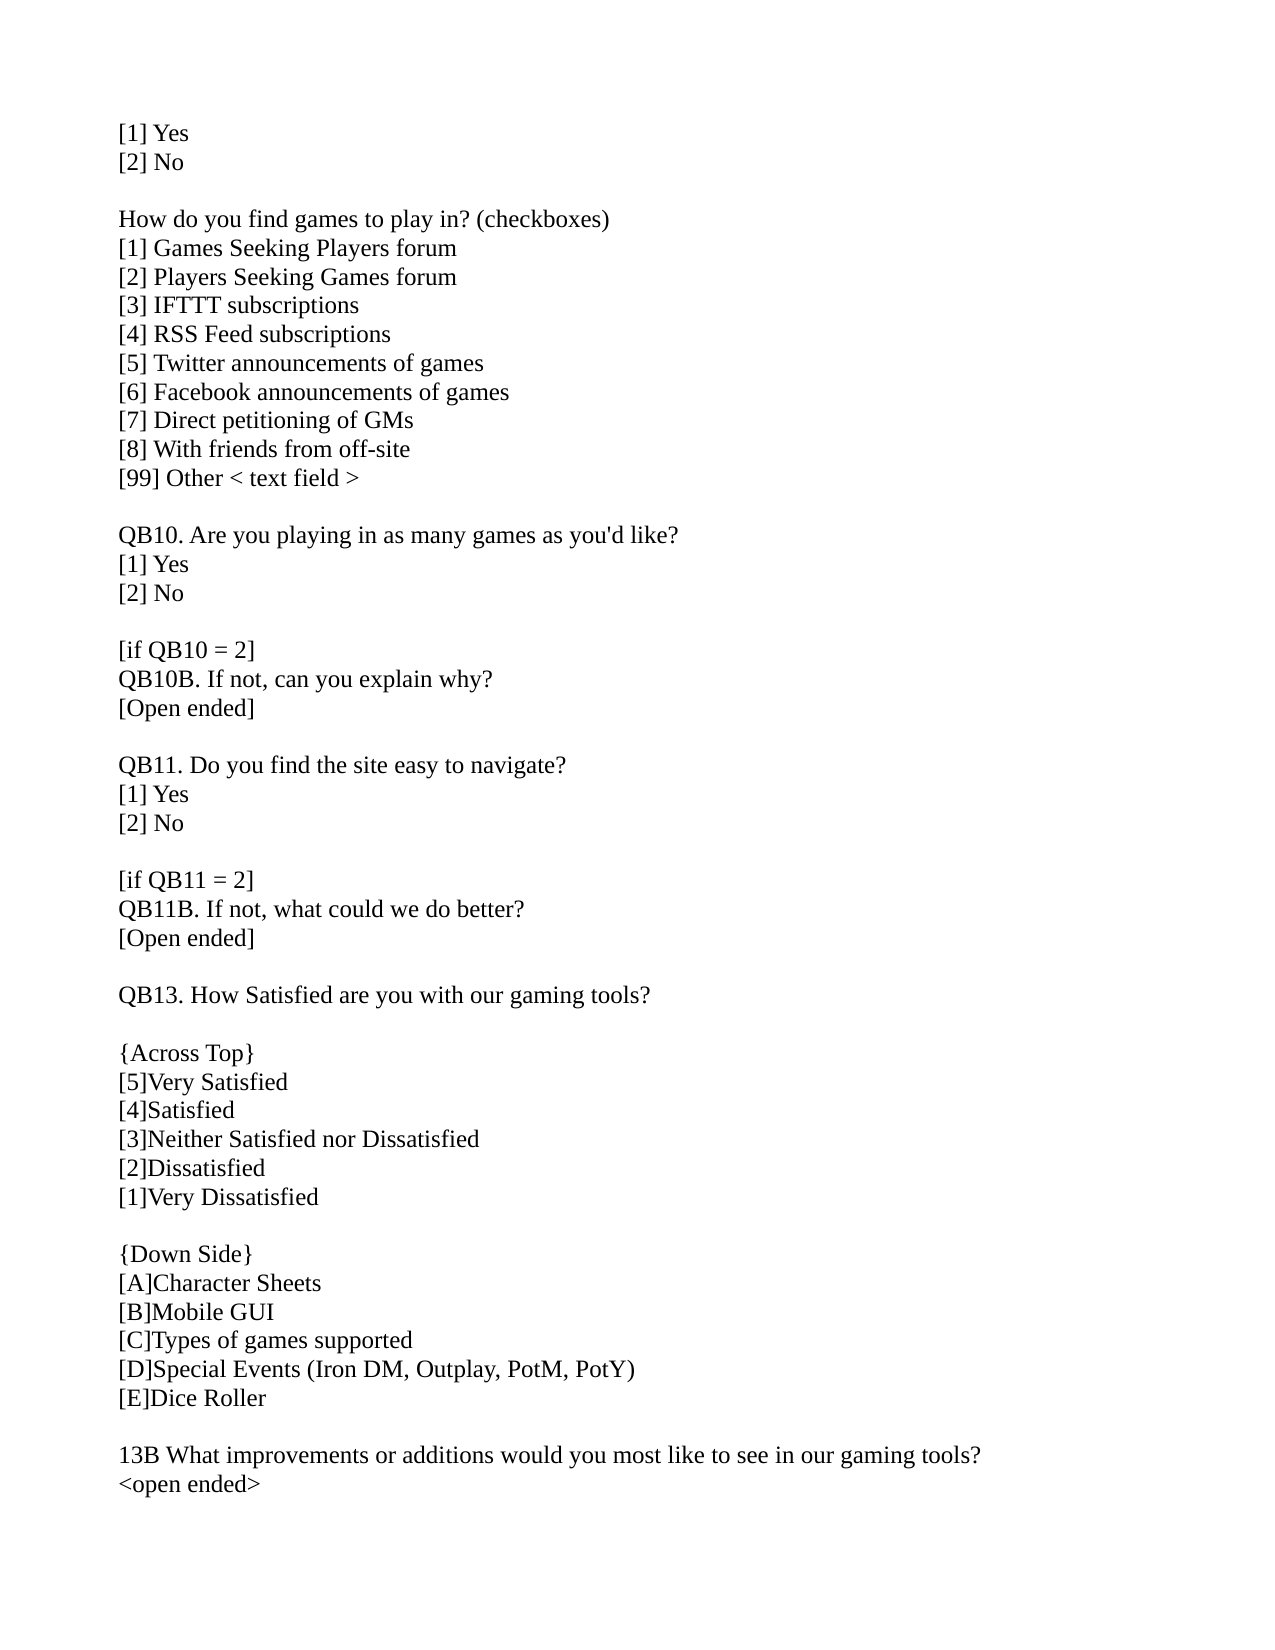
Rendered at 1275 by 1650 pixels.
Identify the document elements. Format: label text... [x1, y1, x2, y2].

text [1] Yes [118, 779, 1157, 808]
text [if QB10 = 2] [118, 636, 1157, 664]
text QB10. Are you playing in as many games as you'd like? [118, 521, 1157, 549]
text {Across Top} [118, 1038, 1157, 1067]
text QB13. How Satisfied are you with our gaming tools? [118, 981, 1157, 1009]
text QB11B. If not, what could we do better? [118, 894, 1157, 923]
text [1]Very Dissatisfied [118, 1182, 1157, 1211]
text [C]Types of games supported [118, 1326, 1157, 1354]
text [6] Facebook announcements of games [118, 377, 1157, 406]
text QB11. Do you find the site easy to navigate? [118, 751, 1157, 779]
text [if QB11 = 2] [118, 866, 1157, 894]
text [3] IFTTT subscriptions [118, 291, 1157, 319]
text 13B What improvements or additions would you most like to see in our gaming tools? [118, 1441, 1157, 1469]
text [E]Dice Roller [118, 1383, 1157, 1412]
text [Open ended] [118, 693, 1157, 722]
text [4] RSS Feed subscriptions [118, 319, 1157, 348]
text [5]Very Satisfied [118, 1067, 1157, 1096]
text [5] Twitter announcements of games [118, 348, 1157, 377]
text [2] Players Seeking Games forum [118, 262, 1157, 291]
text How do you find games to play in? (checkboxes) [118, 204, 1157, 233]
text [D]Special Events (Iron DM, Outplay, PotM, PotY) [118, 1354, 1157, 1383]
text QB10B. If not, can you explain why? [118, 664, 1157, 693]
text [B]Mobile GUI [118, 1297, 1157, 1326]
text [2]Dissatisfied [118, 1153, 1157, 1182]
text [3]Neither Satisfied nor Dissatisfied [118, 1124, 1157, 1153]
text [7] Direct petitioning of GMs [118, 406, 1157, 434]
text [Open ended] [118, 923, 1157, 952]
text <open ended> [118, 1469, 1157, 1498]
text [1] Games Seeking Players forum [118, 233, 1157, 262]
text [8] With friends from off-site [118, 434, 1157, 463]
text [A]Character Sheets [118, 1268, 1157, 1297]
text [2] No [118, 147, 1157, 176]
text {Down Side} [118, 1239, 1157, 1268]
text [2] No [118, 578, 1157, 607]
text [1] Yes [118, 549, 1157, 578]
text [1] Yes [118, 118, 1157, 147]
text [4]Satisfied [118, 1096, 1157, 1124]
text [99] Other < text field > [118, 463, 1157, 492]
text [2] No [118, 808, 1157, 837]
